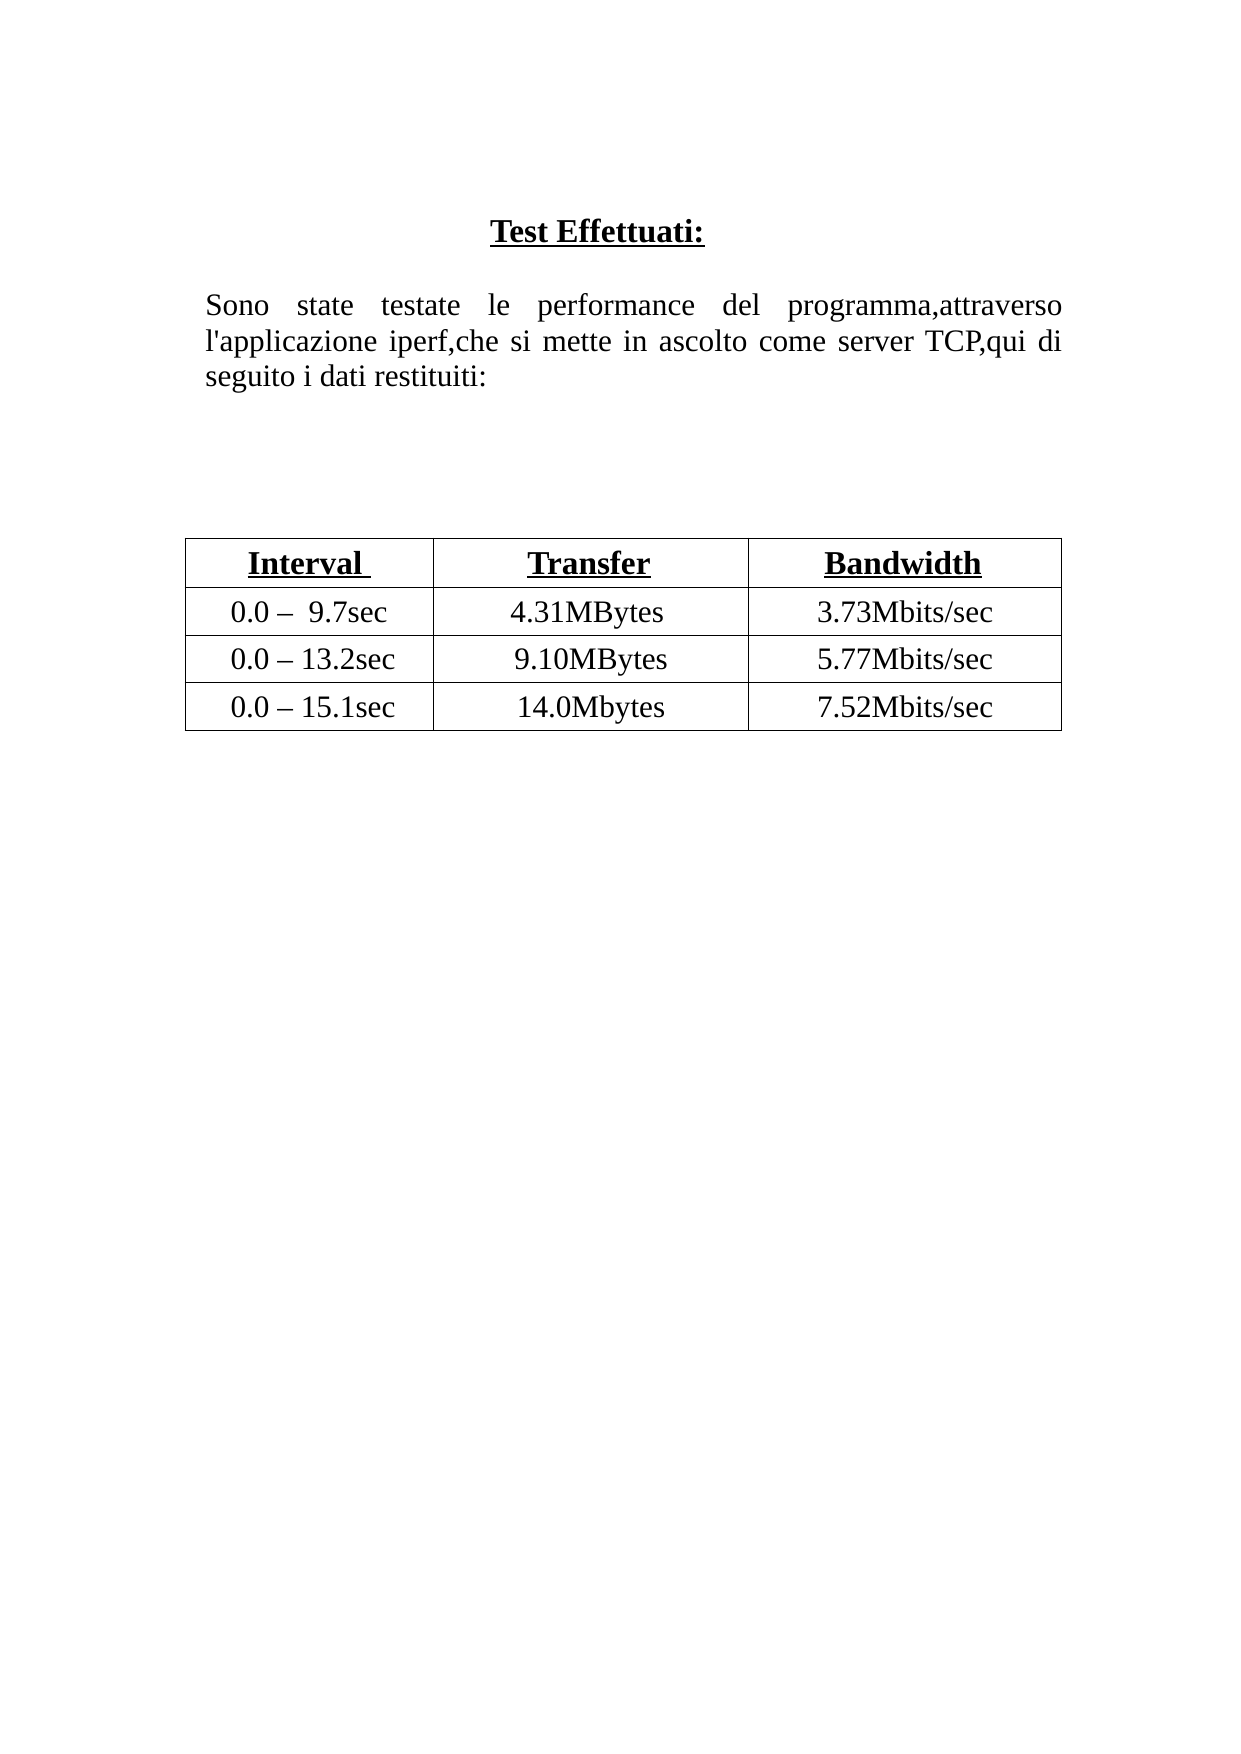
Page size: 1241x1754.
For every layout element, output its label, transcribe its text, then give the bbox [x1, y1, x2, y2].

table_cell 5.77Mbits/sec [749, 636, 1061, 682]
table_cell 7.52Mbits/sec [749, 683, 1061, 730]
table_cell 0.0 – 9.7sec [186, 588, 433, 635]
table_header Transfer [434, 539, 748, 587]
table_cell 3.73Mbits/sec [749, 588, 1061, 635]
table_header Interval [186, 539, 433, 587]
table_header Bandwidth [749, 539, 1061, 587]
table_cell 0.0 – 13.2sec [186, 636, 433, 682]
table_cell 9.10MBytes [434, 636, 748, 682]
table_cell 4.31MBytes [434, 588, 748, 635]
table_cell 14.0Mbytes [434, 683, 748, 730]
table_cell 0.0 – 15.1sec [186, 683, 433, 730]
text Sono state testate le performance del programma,attraverso l'applicazione iperf,che si mette in ascolto come server TCP,qui di seguito i dati restituiti: [205, 286, 1063, 394]
text Test Effettuati: [118, 212, 1063, 250]
